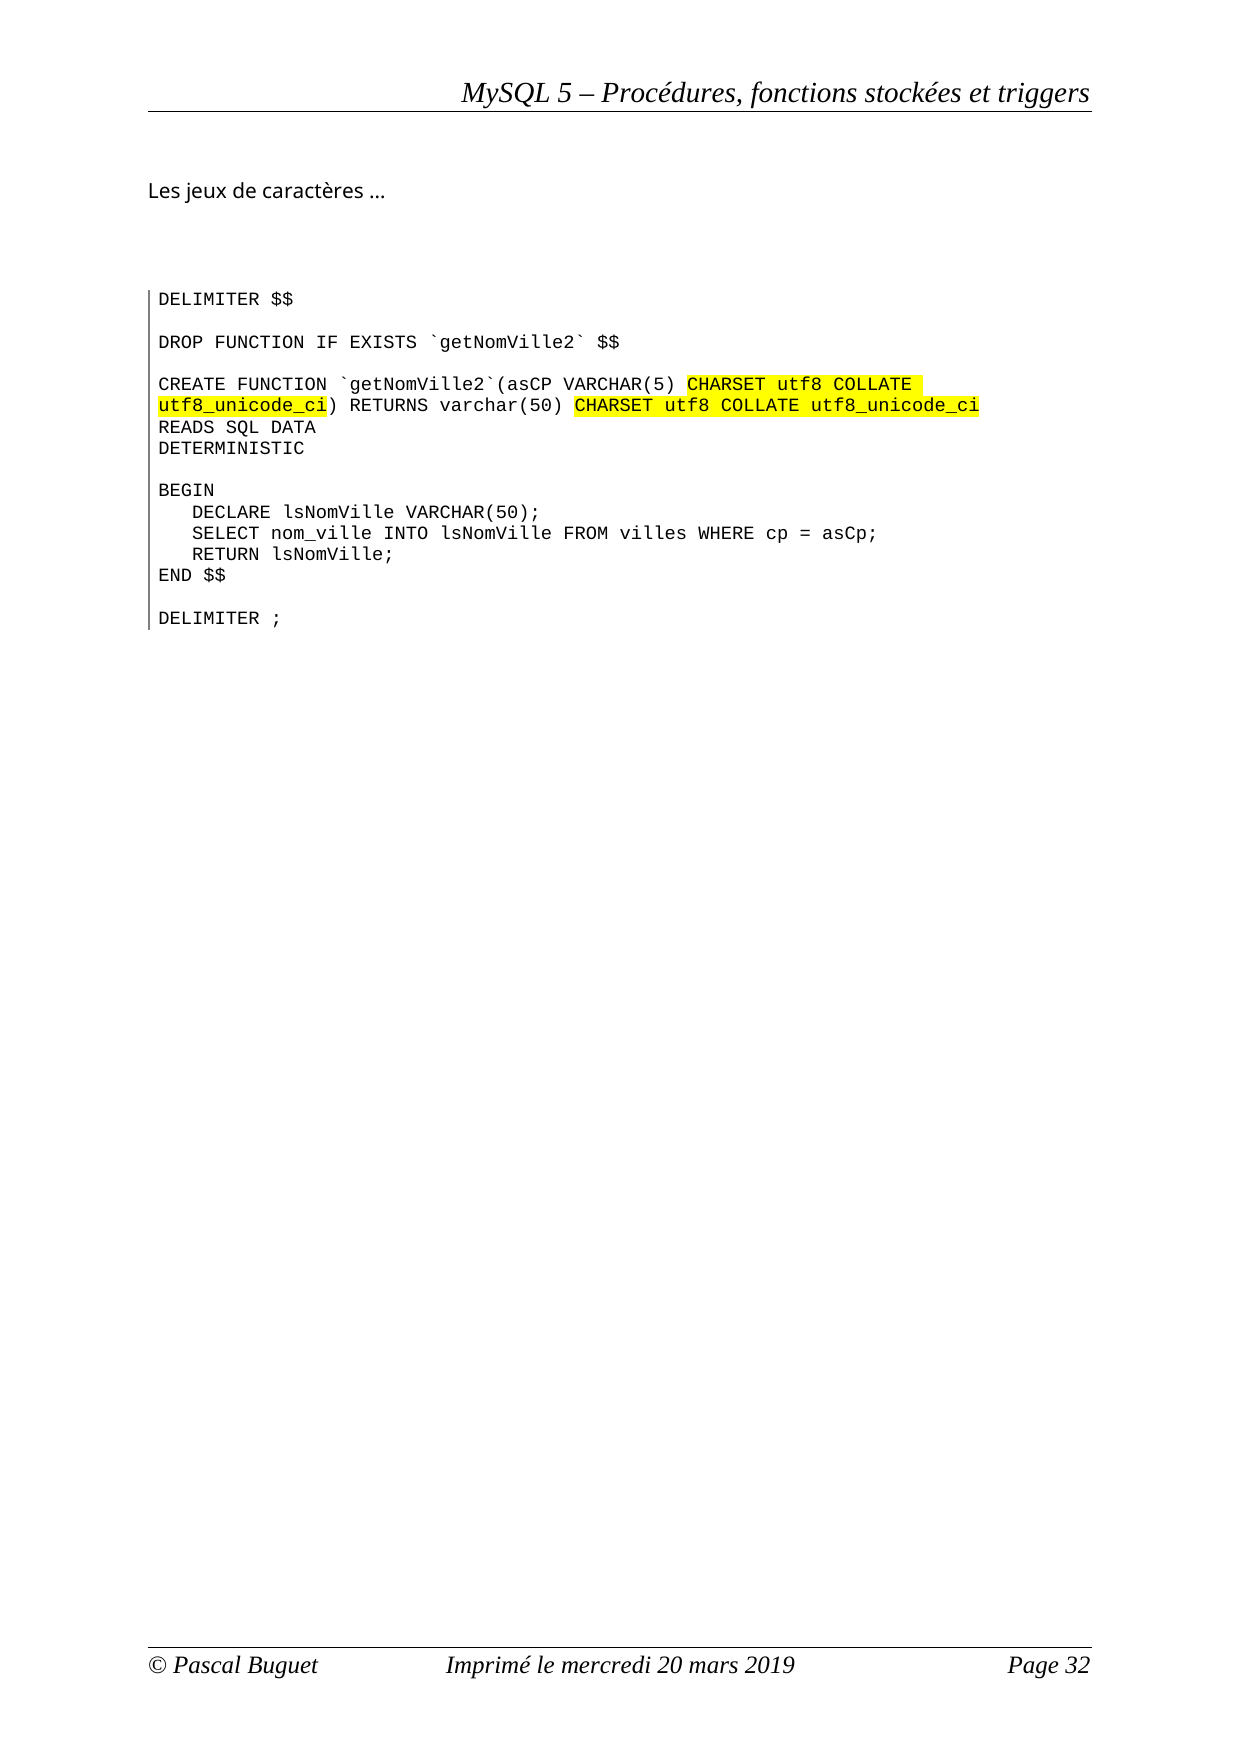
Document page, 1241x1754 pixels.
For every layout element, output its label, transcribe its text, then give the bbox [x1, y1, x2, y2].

text READS SQL DATA [150, 417, 1092, 439]
text BEGIN [150, 481, 1092, 502]
text CREATE FUNCTION `getNomVille2`(asCP VARCHAR(5) CHARSET utf8 COLLATE utf8_unicode_ci) RETURNS varchar(50) CHARSET utf8 COLLATE utf8_unicode_ci [150, 375, 1092, 417]
text Les jeux de caractères … [148, 176, 1092, 204]
text DELIMITER ; [150, 609, 1092, 630]
text DETERMINISTIC [150, 439, 1092, 460]
text RETURN lsNomVille; [150, 545, 1092, 566]
text SELECT nom_ville INTO lsNomVille FROM villes WHERE cp = asCp; [150, 524, 1092, 545]
text DECLARE lsNomVille VARCHAR(50); [150, 502, 1092, 524]
text DROP FUNCTION IF EXISTS `getNomVille2` $$ [150, 332, 1092, 354]
text DELIMITER $$ [150, 290, 1092, 311]
text END $$ [150, 566, 1092, 587]
